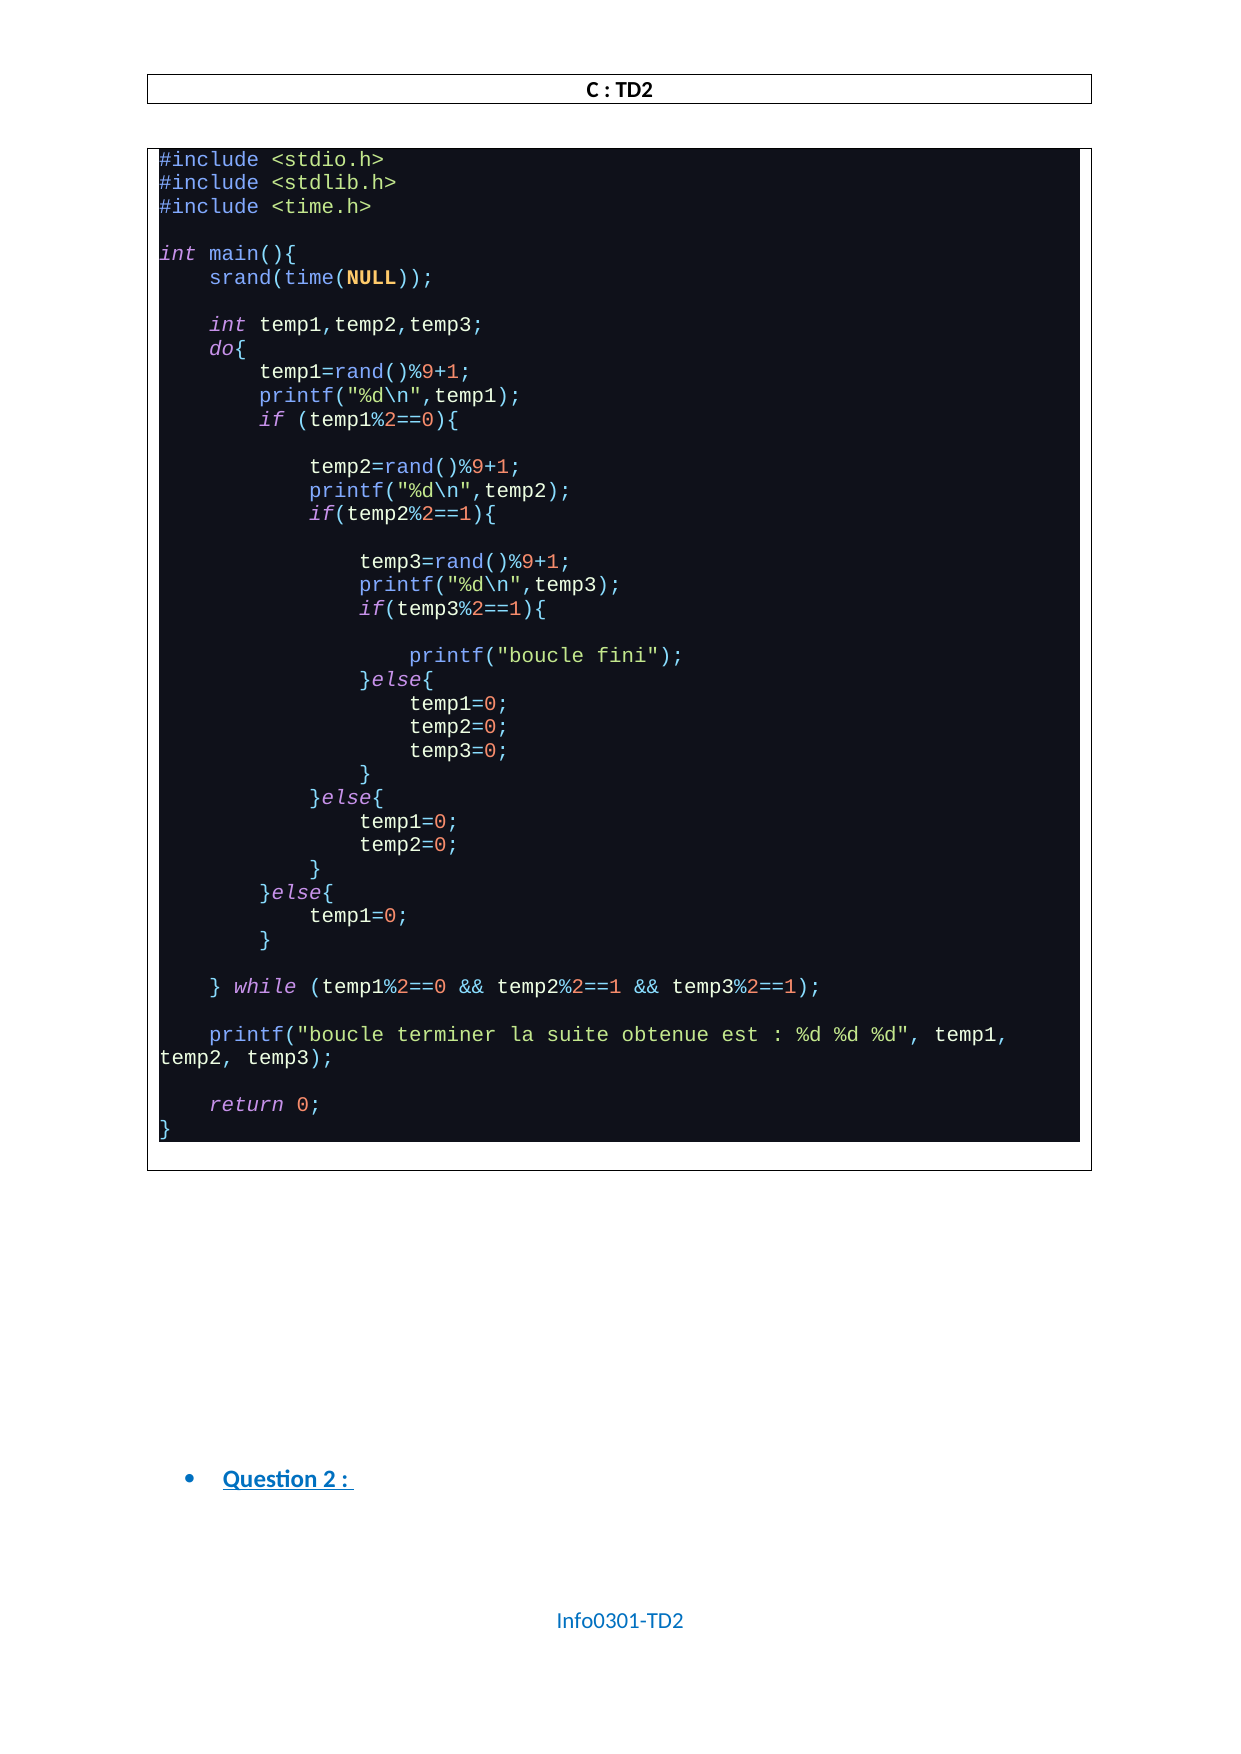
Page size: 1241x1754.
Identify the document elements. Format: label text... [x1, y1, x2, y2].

table_header #include <stdio.h> #include <stdlib.h> #include <time.h> int main(){ srand(time(NULL)); int temp1,temp2,temp3; do{ temp1=rand()%9+1; printf("%d\n",temp1); if (temp1%2==0){ temp2=rand()%9+1; printf("%d\n",temp2); if(temp2%2==1){ temp3=rand()%9+1; printf("%d\n",temp3); if(temp3%2==1){ printf("boucle fini"); }else{ temp1=0; temp2=0; temp3=0; } }else{ temp1=0; temp2=0; } }else{ temp1=0; } } while (temp1%2==0 && temp2%2==1 && temp3%2==1); printf("boucle terminer la suite obtenue est : %d %d %d", temp1, temp2, temp3); return 0; } [148, 149, 1091, 1170]
list Question 2 : [185, 1463, 1093, 1493]
